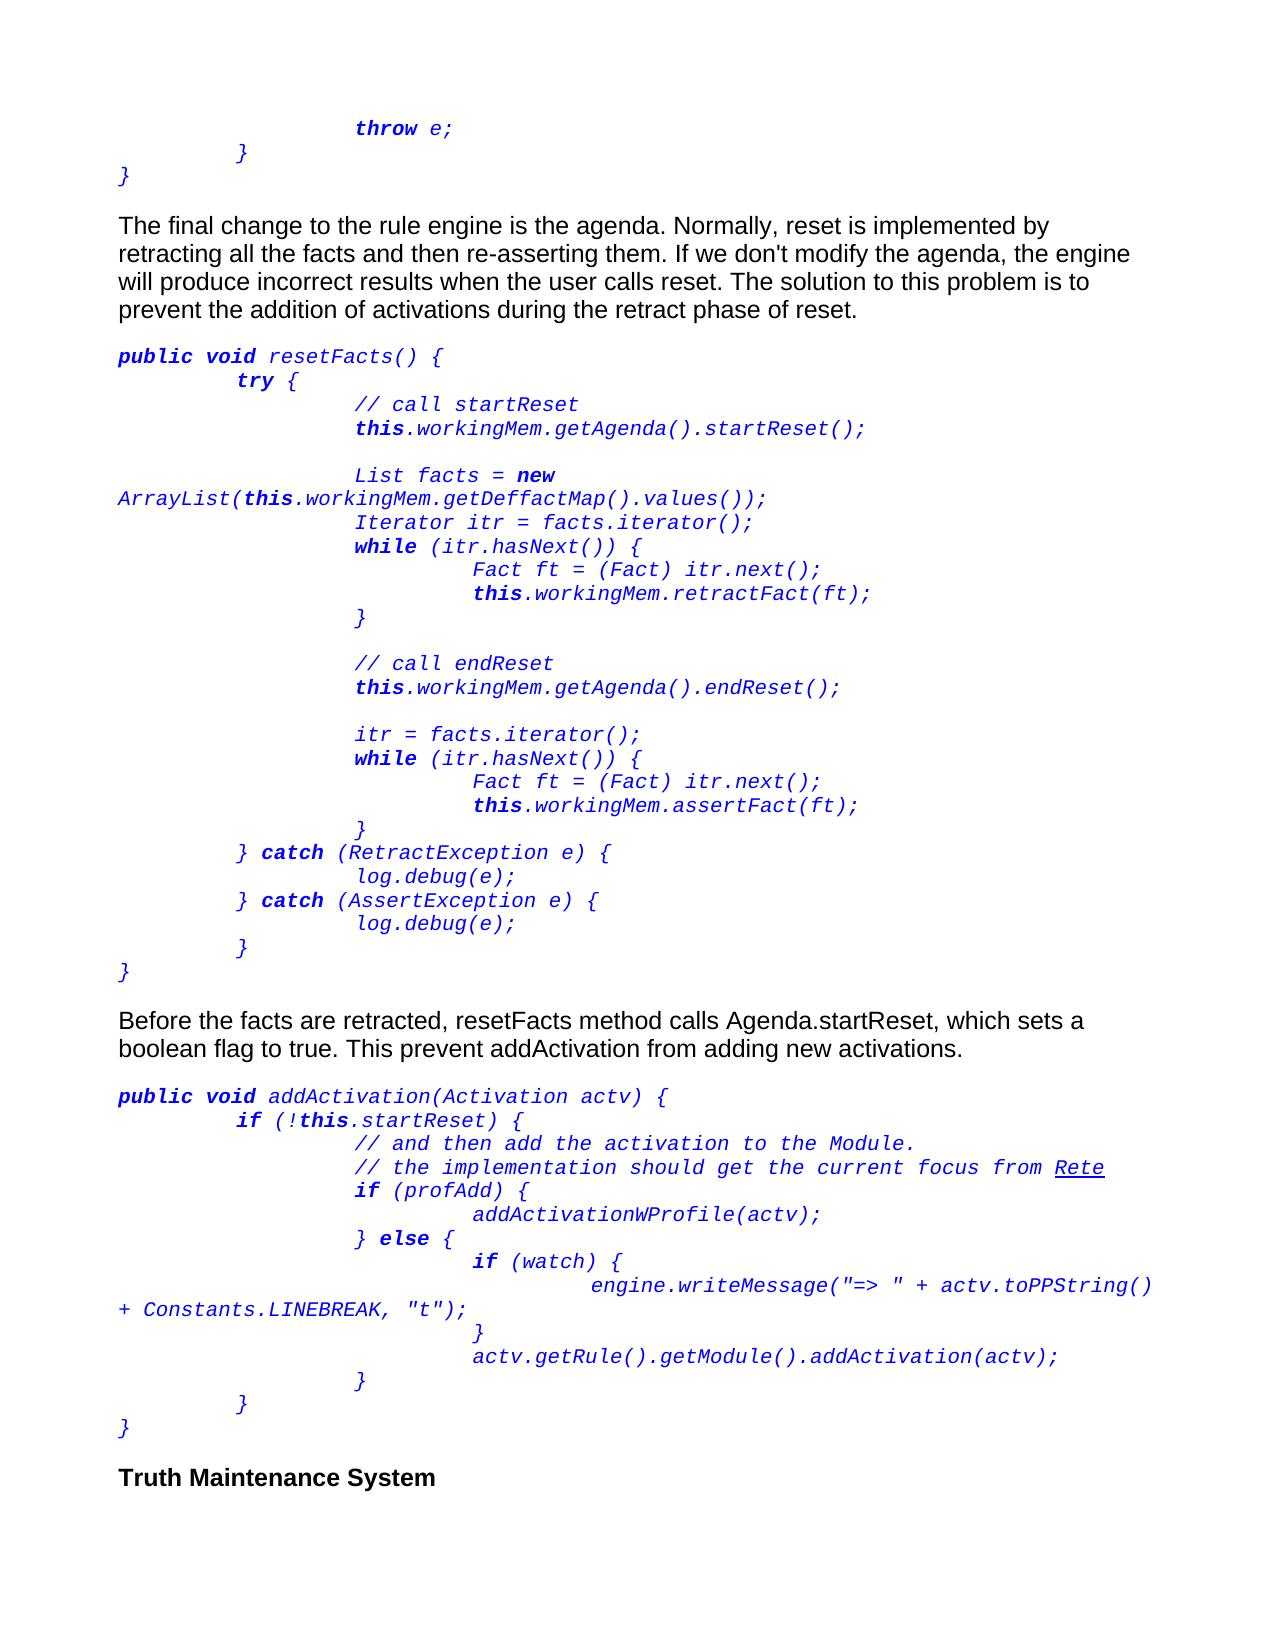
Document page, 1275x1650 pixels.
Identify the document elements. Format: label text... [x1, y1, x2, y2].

text try { [118, 370, 1157, 394]
text throw e; [118, 118, 1157, 142]
text log.debug(e); [118, 866, 1157, 890]
text if (profAdd) { [118, 1181, 1157, 1204]
text } catch (RetractException e) { [118, 842, 1157, 866]
text log.debug(e); [118, 913, 1157, 937]
text The final change to the rule engine is the agenda. Normally, reset is implemented by retracting all the facts and then re-asserting them. If we don't modify the agenda, the engine will produce incorrect results when the user calls reset. The solution to this problem is to prevent the addition of activations during the retract phase of reset. [118, 212, 1157, 324]
text } [118, 607, 1157, 630]
text } [118, 165, 1157, 189]
text while (itr.hasNext()) { [118, 536, 1157, 559]
text } [118, 819, 1157, 842]
text itr = facts.iterator(); [118, 724, 1157, 748]
text } else { [118, 1228, 1157, 1251]
text Iterator itr = facts.iterator(); [118, 512, 1157, 536]
text // call endReset [118, 653, 1157, 677]
text // the implementation should get the current focus from Rete [118, 1157, 1157, 1181]
text this.workingMem.getAgenda().endReset(); [118, 677, 1157, 701]
text engine.writeMessage("=> " + actv.toPPString() + Constants.LINEBREAK, "t"); [118, 1275, 1157, 1322]
text this.workingMem.retractFact(ft); [118, 583, 1157, 607]
text this.workingMem.assertFact(ft); [118, 795, 1157, 819]
text } [118, 961, 1157, 984]
text Fact ft = (Fact) itr.next(); [118, 771, 1157, 795]
text // call startReset [118, 394, 1157, 417]
text Truth Maintenance System [118, 1463, 1157, 1491]
text } [118, 1417, 1157, 1441]
text // and then add the activation to the Module. [118, 1133, 1157, 1157]
text } [118, 1370, 1157, 1393]
text addActivationWProfile(actv); [118, 1204, 1157, 1228]
text this.workingMem.getAgenda().startReset(); [118, 417, 1157, 441]
text actv.getRule().getModule().addActivation(actv); [118, 1346, 1157, 1370]
text } catch (AssertException e) { [118, 890, 1157, 913]
text public void addActivation(Activation actv) { [118, 1086, 1157, 1109]
text } [118, 1322, 1157, 1346]
text Before the facts are retracted, resetFacts method calls Agenda.startReset, which sets a boolean flag to true. This prevent addActivation from adding new activations. [118, 1007, 1157, 1063]
text if (watch) { [118, 1251, 1157, 1275]
text if (!this.startReset) { [118, 1109, 1157, 1133]
text while (itr.hasNext()) { [118, 748, 1157, 771]
text Fact ft = (Fact) itr.next(); [118, 559, 1157, 583]
text public void resetFacts() { [118, 347, 1157, 370]
text } [118, 1393, 1157, 1417]
text List facts = new ArrayList(this.workingMem.getDeffactMap().values()); [118, 465, 1157, 512]
text } [118, 937, 1157, 961]
text } [118, 142, 1157, 165]
